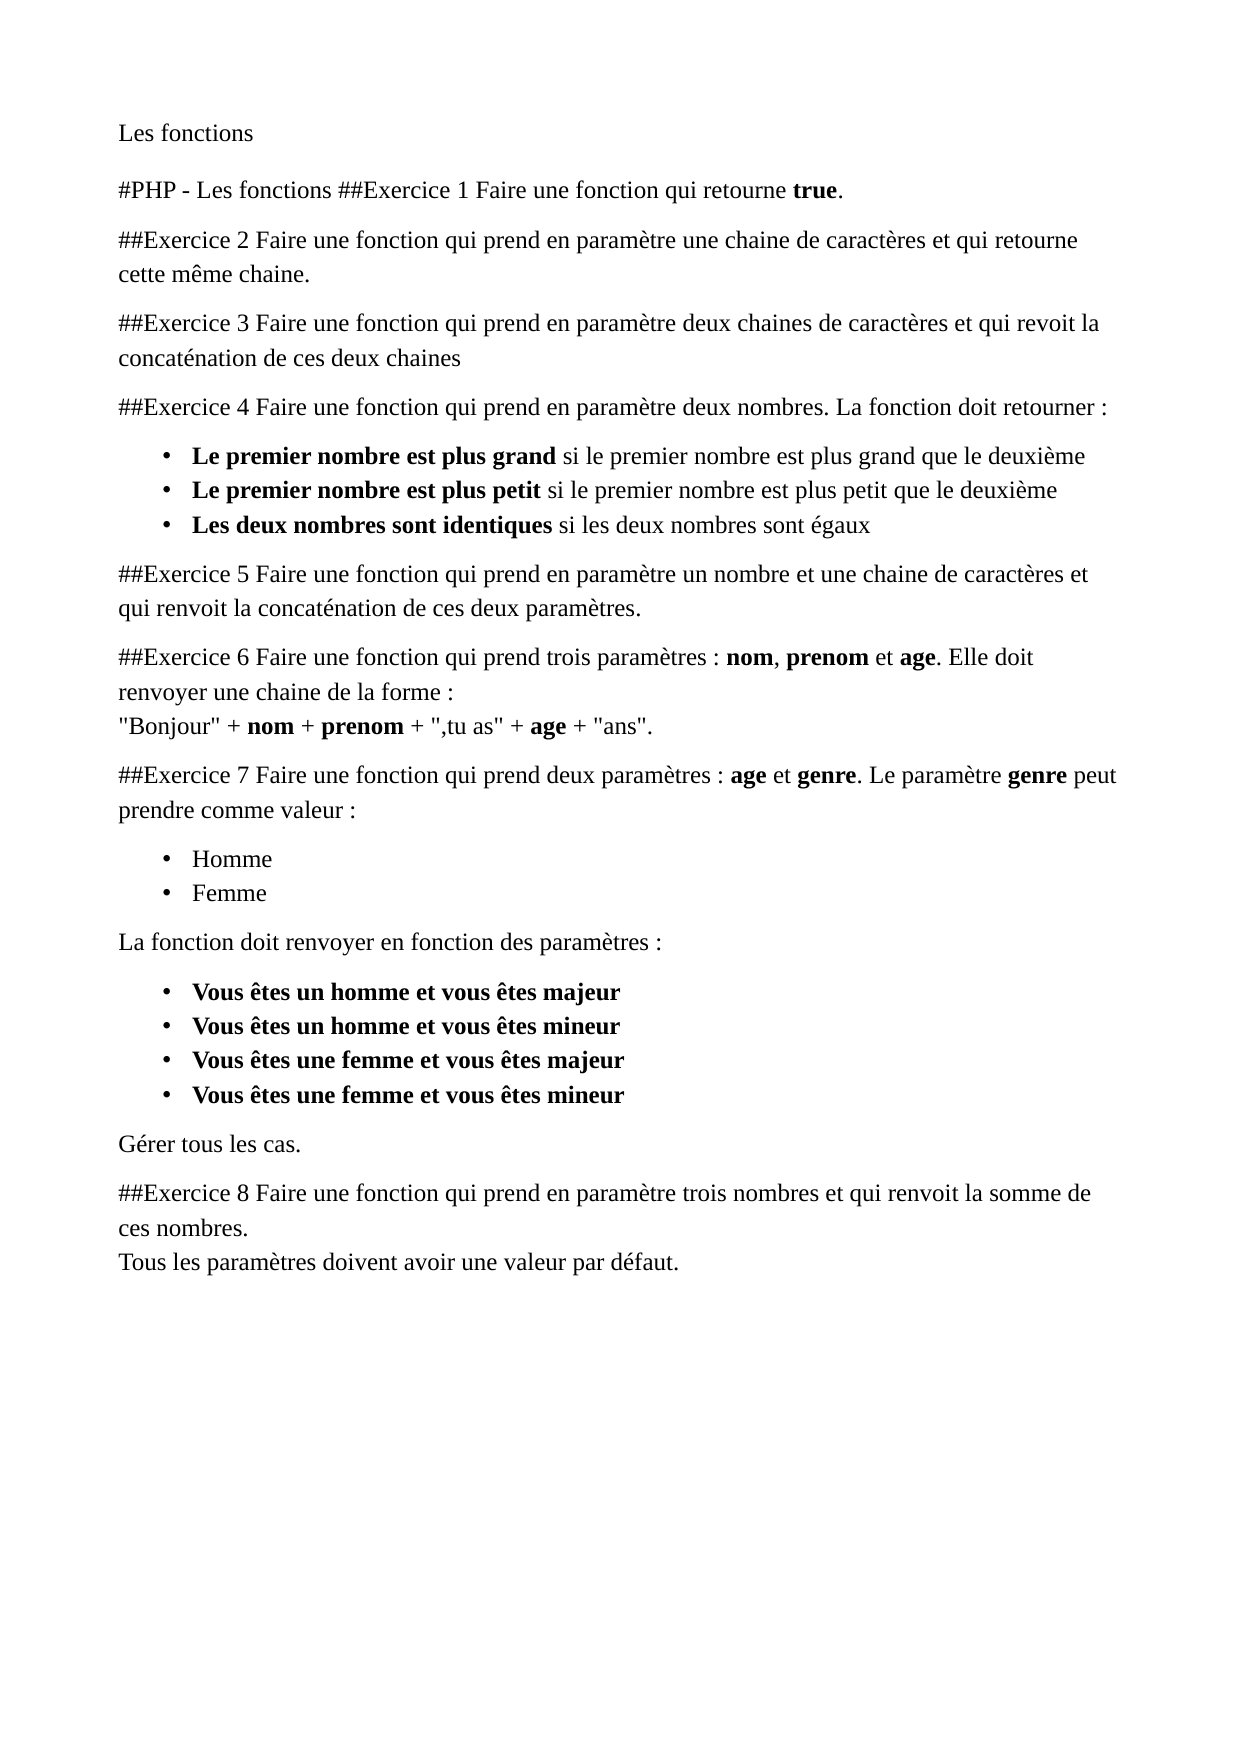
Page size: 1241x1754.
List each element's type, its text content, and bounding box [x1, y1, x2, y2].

list Vous êtes un homme et vous êtes mineur [162, 1011, 1122, 1040]
text ##Exercice 8 Faire une fonction qui prend en paramètre trois nombres et qui renvoit la somme de ces nombres. Tous les paramètres doivent avoir une valeur par défaut. [118, 1178, 1122, 1276]
text Les fonctions [118, 118, 1122, 147]
text #PHP - Les fonctions ##Exercice 1 Faire une fonction qui retourne true. [118, 176, 1122, 204]
list Homme [162, 844, 1122, 873]
text ##Exercice 4 Faire une fonction qui prend en paramètre deux nombres. La fonction doit retourner : [118, 392, 1122, 421]
list Femme [162, 878, 1122, 907]
list Les deux nombres sont identiques si les deux nombres sont égaux [162, 510, 1122, 538]
list Vous êtes un homme et vous êtes majeur [162, 977, 1122, 1005]
text ##Exercice 2 Faire une fonction qui prend en paramètre une chaine de caractères et qui retourne cette même chaine. [118, 225, 1122, 288]
text ##Exercice 6 Faire une fonction qui prend trois paramètres : nom, prenom et age. Elle doit renvoyer une chaine de la forme : "Bonjour" + nom + prenom + ",tu as" + age + "ans". [118, 642, 1122, 740]
text ##Exercice 5 Faire une fonction qui prend en paramètre un nombre et une chaine de caractères et qui renvoit la concaténation de ces deux paramètres. [118, 559, 1122, 622]
text ##Exercice 3 Faire une fonction qui prend en paramètre deux chaines de caractères et qui revoit la concaténation de ces deux chaines [118, 308, 1122, 371]
text Gérer tous les cas. [118, 1129, 1122, 1158]
list Le premier nombre est plus petit si le premier nombre est plus petit que le deuxième [162, 475, 1122, 504]
text La fonction doit renvoyer en fonction des paramètres : [118, 927, 1122, 956]
list Vous êtes une femme et vous êtes majeur [162, 1046, 1122, 1074]
list Le premier nombre est plus grand si le premier nombre est plus grand que le deuxième [162, 441, 1122, 469]
text ##Exercice 7 Faire une fonction qui prend deux paramètres : age et genre. Le paramètre genre peut prendre comme valeur : [118, 760, 1122, 824]
list Vous êtes une femme et vous êtes mineur [162, 1080, 1122, 1109]
